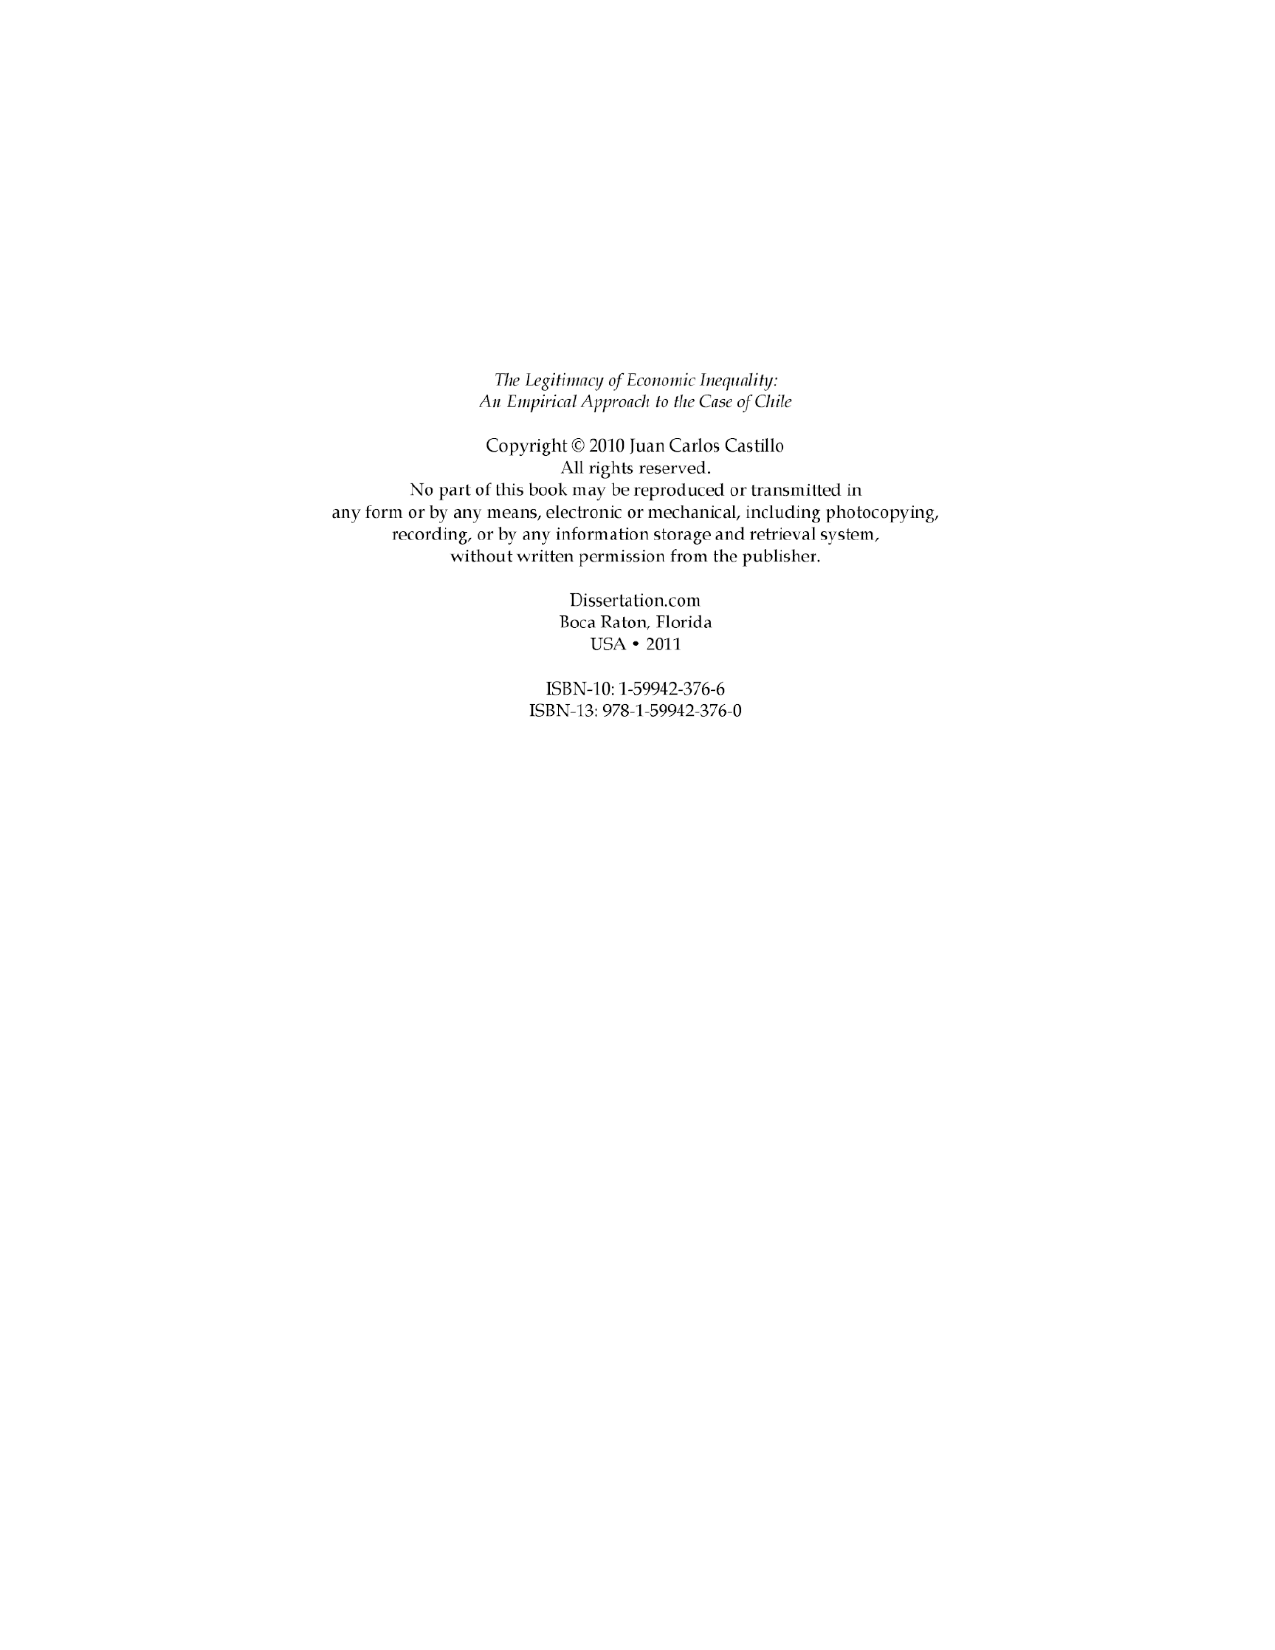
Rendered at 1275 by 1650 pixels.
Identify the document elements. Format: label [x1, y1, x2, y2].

picture [261, 315, 983, 782]
